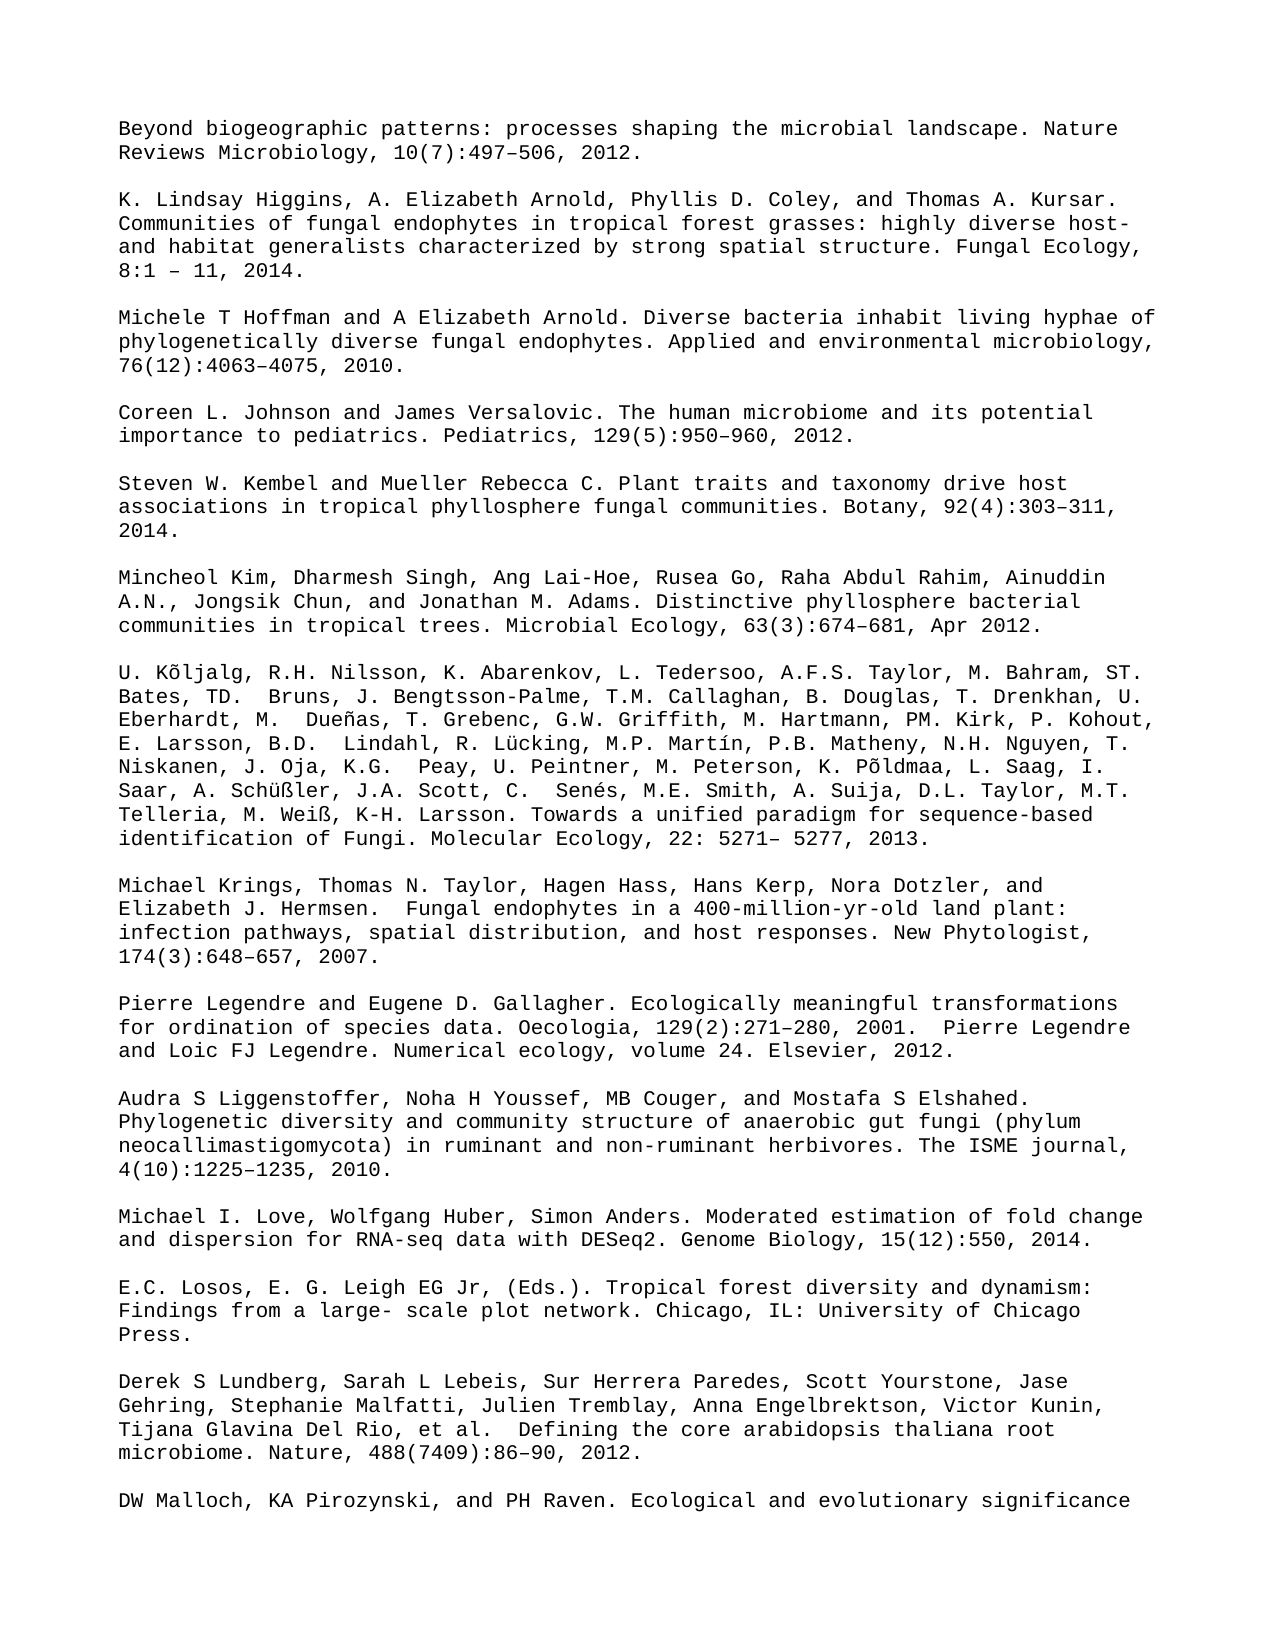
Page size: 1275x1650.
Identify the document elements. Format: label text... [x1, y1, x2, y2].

text Pierre Legendre and Eugene D. Gallagher. Ecologically meaningful transformations for ordination of species data. Oecologia, 129(2):271–280, 2001. Pierre Legendre and Loic FJ Legendre. Numerical ecology, volume 24. Elsevier, 2012. [118, 993, 1157, 1064]
text Michael I. Love, Wolfgang Huber, Simon Anders. Moderated estimation of fold change and dispersion for RNA-seq data with DESeq2. Genome Biology, 15(12):550, 2014. [118, 1206, 1157, 1253]
text Mincheol Kim, Dharmesh Singh, Ang Lai-Hoe, Rusea Go, Raha Abdul Rahim, Ainuddin A.N., Jongsik Chun, and Jonathan M. Adams. Distinctive phyllosphere bacterial communities in tropical trees. Microbial Ecology, 63(3):674–681, Apr 2012. [118, 567, 1157, 638]
text Michele T Hoffman and A Elizabeth Arnold. Diverse bacteria inhabit living hyphae of phylogenetically diverse fungal endophytes. Applied and environmental microbiology, 76(12):4063–4075, 2010. [118, 307, 1157, 378]
text DW Malloch, KA Pirozynski, and PH Raven. Ecological and evolutionary significance [118, 1489, 1157, 1513]
text Audra S Liggenstoffer, Noha H Youssef, MB Couger, and Mostafa S Elshahed. Phylogenetic diversity and community structure of anaerobic gut fungi (phylum neocallimastigomycota) in ruminant and non-ruminant herbivores. The ISME journal, 4(10):1225–1235, 2010. [118, 1088, 1157, 1182]
text E.C. Losos, E. G. Leigh EG Jr, (Eds.). Tropical forest diversity and dynamism: Findings from a large- scale plot network. Chicago, IL: University of Chicago Press. [118, 1277, 1157, 1348]
text Coreen L. Johnson and James Versalovic. The human microbiome and its potential importance to pediatrics. Pediatrics, 129(5):950–960, 2012. [118, 402, 1157, 449]
text Beyond biogeographic patterns: processes shaping the microbial landscape. Nature Reviews Microbiology, 10(7):497–506, 2012. [118, 118, 1157, 165]
text K. Lindsay Higgins, A. Elizabeth Arnold, Phyllis D. Coley, and Thomas A. Kursar. Communities of fungal endophytes in tropical forest grasses: highly diverse host- and habitat generalists characterized by strong spatial structure. Fungal Ecology, 8:1 – 11, 2014. [118, 189, 1157, 284]
text Michael Krings, Thomas N. Taylor, Hagen Hass, Hans Kerp, Nora Dotzler, and Elizabeth J. Hermsen. Fungal endophytes in a 400-million-yr-old land plant: infection pathways, spatial distribution, and host responses. New Phytologist, 174(3):648–657, 2007. [118, 875, 1157, 969]
text Derek S Lundberg, Sarah L Lebeis, Sur Herrera Paredes, Scott Yourstone, Jase Gehring, Stephanie Malfatti, Julien Tremblay, Anna Engelbrektson, Victor Kunin, Tijana Glavina Del Rio, et al. Defining the core arabidopsis thaliana root microbiome. Nature, 488(7409):86–90, 2012. [118, 1371, 1157, 1466]
text U. Kõljalg, R.H. Nilsson, K. Abarenkov, L. Tedersoo, A.F.S. Taylor, M. Bahram, ST. Bates, TD. Bruns, J. Bengtsson-Palme, T.M. Callaghan, B. Douglas, T. Drenkhan, U. Eberhardt, M. Dueñas, T. Grebenc, G.W. Griffith, M. Hartmann, PM. Kirk, P. Kohout, E. Larsson, B.D. Lindahl, R. Lücking, M.P. Martín, P.B. Matheny, N.H. Nguyen, T. Niskanen, J. Oja, K.G. Peay, U. Peintner, M. Peterson, K. Põldmaa, L. Saag, I. Saar, A. Schüßler, J.A. Scott, C. Senés, M.E. Smith, A. Suija, D.L. Taylor, M.T. Telleria, M. Weiß, K-H. Larsson. Towards a unified paradigm for sequence-based identification of Fungi. Molecular Ecology, 22: 5271– 5277, 2013. [118, 662, 1157, 851]
text Steven W. Kembel and Mueller Rebecca C. Plant traits and taxonomy drive host associations in tropical phyllosphere fungal communities. Botany, 92(4):303–311, 2014. [118, 473, 1157, 544]
